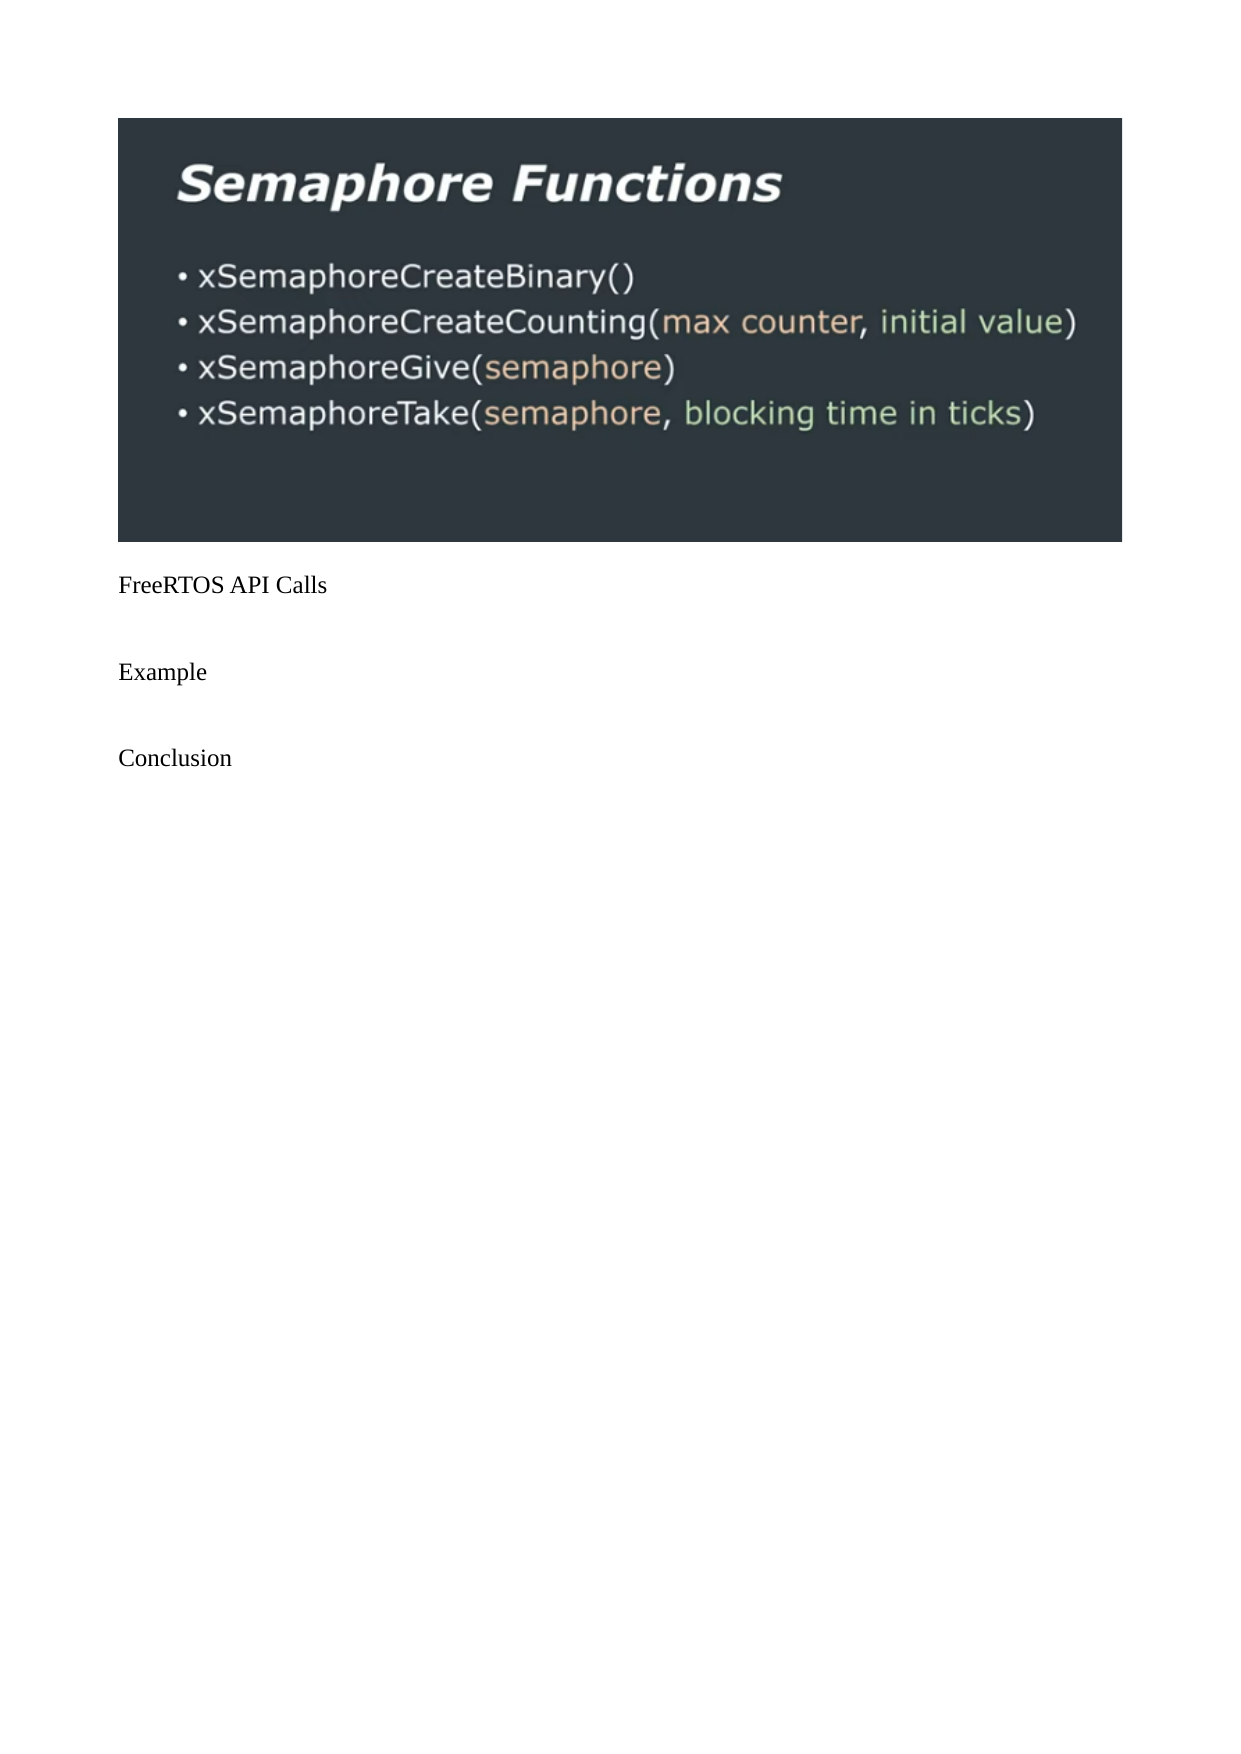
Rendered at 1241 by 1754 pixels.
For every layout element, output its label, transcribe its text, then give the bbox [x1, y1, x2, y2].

text Example [118, 657, 1122, 685]
text Conclusion [118, 743, 1122, 772]
picture [118, 118, 1123, 542]
text FreeRTOS API Calls [118, 570, 1122, 599]
